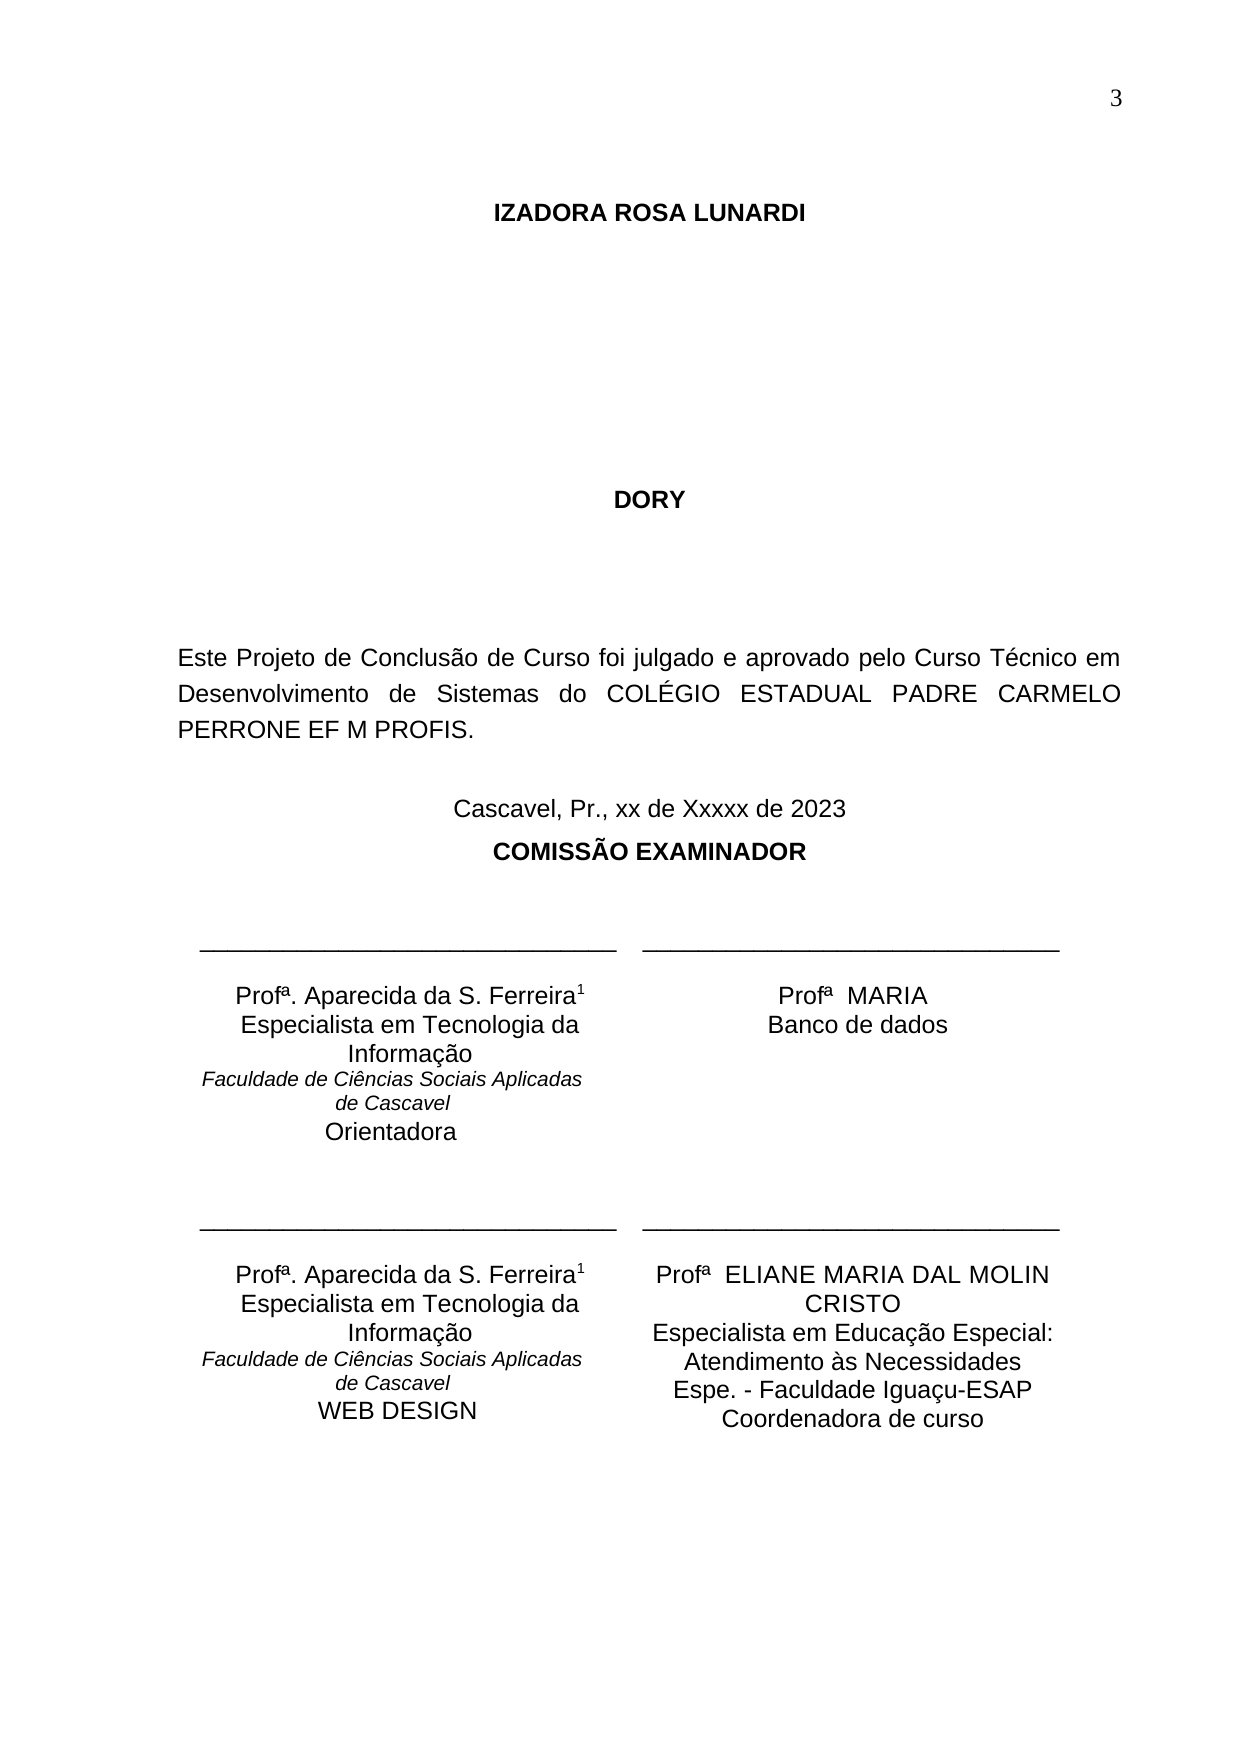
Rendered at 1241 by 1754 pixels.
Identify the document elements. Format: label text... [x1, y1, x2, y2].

table_cell [189, 1462, 631, 1490]
text Este Projeto de Conclusão de Curso foi julgado e aprovado pelo Curso Técnico em Desenvolvimento de Sistemas do COLÉGIO ESTADUAL PADRE CARMELO PERRONE EF M PROFIS. [177, 643, 1122, 744]
text Cascavel, Pr., xx de Xxxxx de 2023 [177, 794, 1122, 823]
table_header ______________________________ Profª. Aparecida da S. Ferreira1 Especialista em Tecnologia da Informação Faculdade de Ciências Sociais Aplicadas de Cascavel Orientadora [189, 924, 631, 1203]
table_header ______________________________ Profª MARIA Banco de dados [631, 924, 1074, 1203]
text COMISSÃO EXAMINADOR [177, 837, 1122, 866]
table_cell [631, 1462, 1074, 1490]
table_cell ______________________________ Profª. Aparecida da S. Ferreira1 Especialista em Tecnologia da Informação Faculdade de Ciências Sociais Aplicadas de Cascavel WEB DESIGN [189, 1203, 631, 1462]
text IZADORA ROSA LUNARDI [177, 198, 1122, 226]
text DORY [177, 485, 1122, 514]
table_cell ______________________________ Profª ELIANE MARIA DAL MOLIN CRISTO Especialista em Educação Especial: Atendimento às Necessidades Espe. - Faculdade Iguaçu-ESAP Coordenadora de curso [631, 1203, 1074, 1462]
